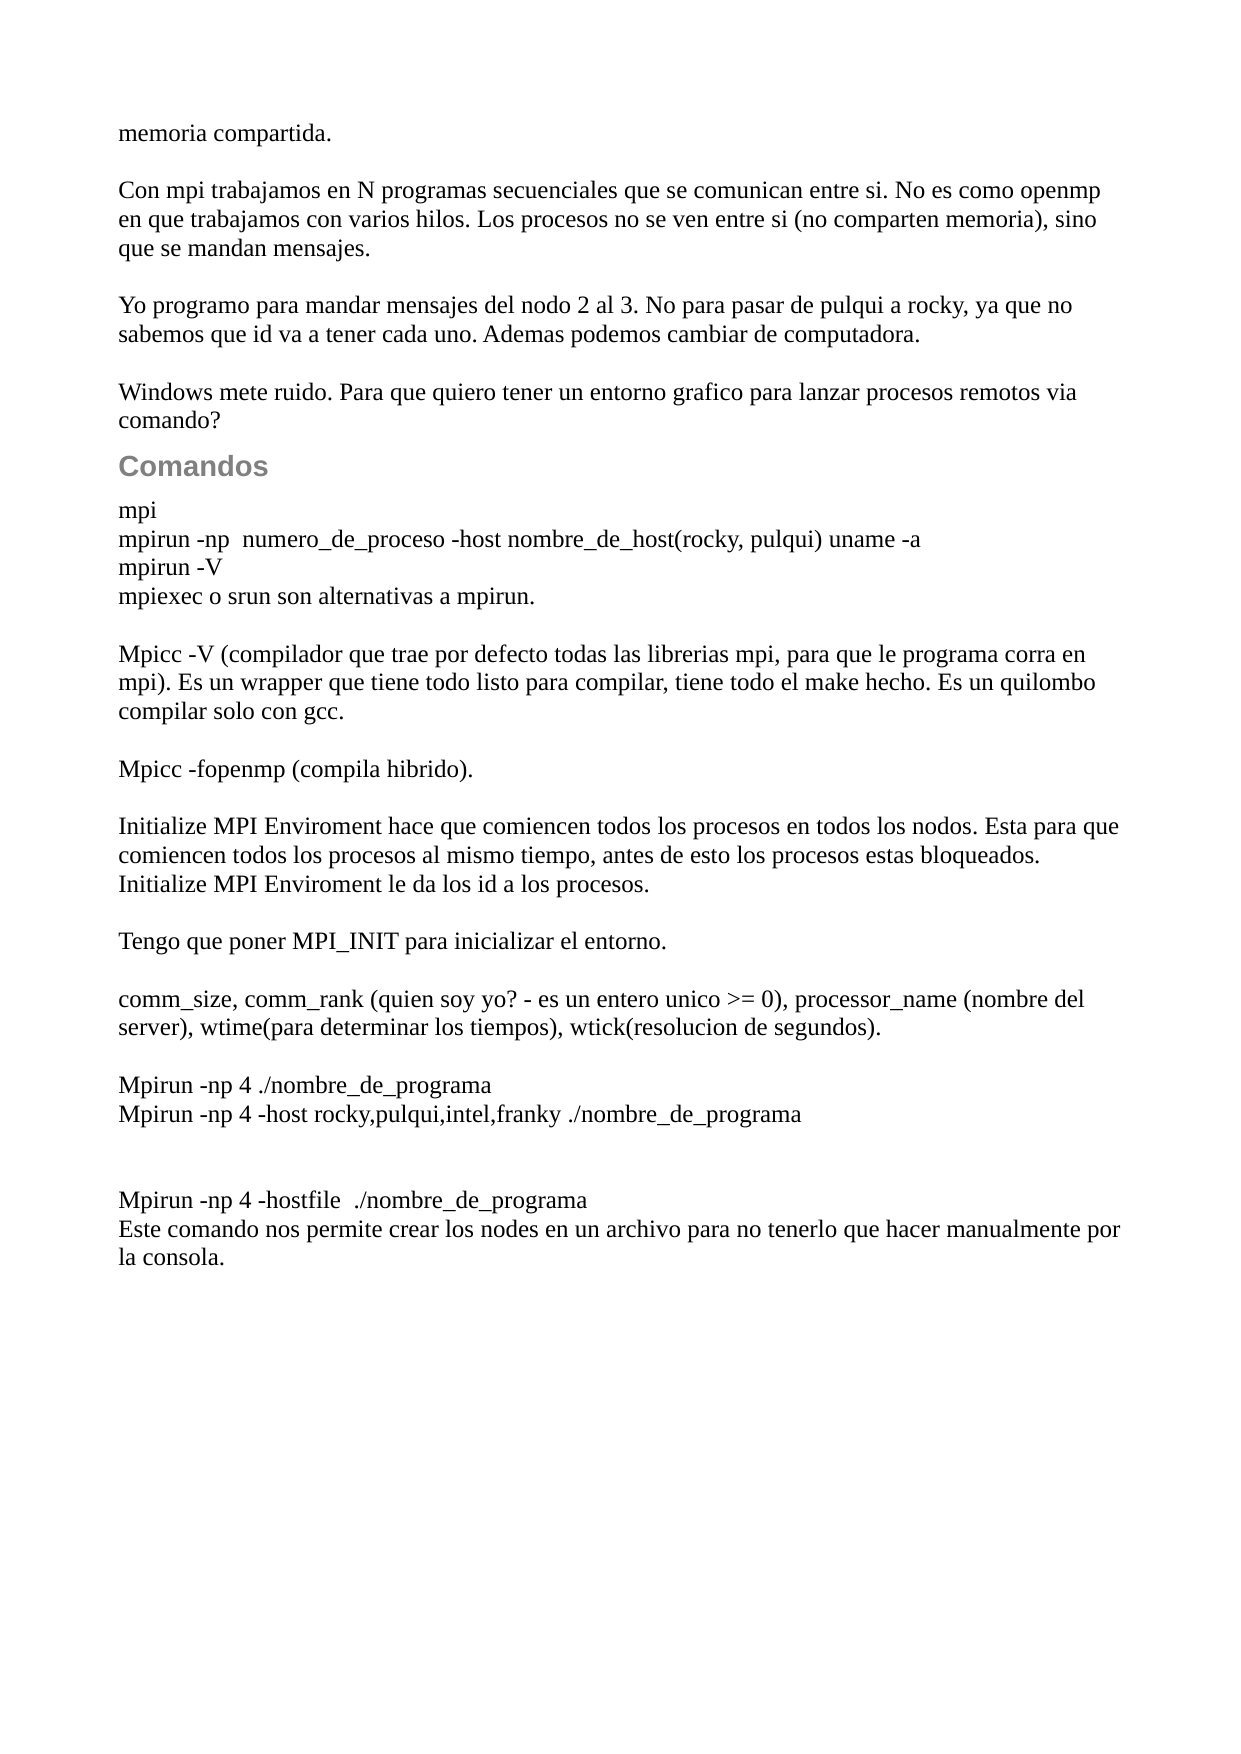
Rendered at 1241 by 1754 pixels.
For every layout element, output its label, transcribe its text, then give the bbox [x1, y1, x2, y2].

text mpirun -np numero_de_proceso -host nombre_de_host(rocky, pulqui) uname -a [118, 524, 1122, 552]
text Tengo que poner MPI_INIT para inicializar el entorno. [118, 926, 1122, 955]
text comm_size, comm_rank (quien soy yo? - es un entero unico >= 0), processor_name (nombre del server), wtime(para determinar los tiempos), wtick(resolucion de segundos). [118, 984, 1122, 1041]
text Mpirun -np 4 -host rocky,pulqui,intel,franky ./nombre_de_programa [118, 1099, 1122, 1127]
text Initialize MPI Enviroment hace que comiencen todos los procesos en todos los nodos. Esta para que comiencen todos los procesos al mismo tiempo, antes de esto los procesos estas bloqueados. [118, 811, 1122, 869]
text Mpicc -fopenmp (compila hibrido). [118, 754, 1122, 782]
text Windows mete ruido. Para que quiero tener un entorno grafico para lanzar procesos remotos via comando? [118, 377, 1122, 434]
text Yo programo para mandar mensajes del nodo 2 al 3. No para pasar de pulqui a rocky, ya que no sabemos que id va a tener cada uno. Ademas podemos cambiar de computadora. [118, 291, 1122, 348]
text Este comando nos permite crear los nodes en un archivo para no tenerlo que hacer manualmente por la consola. [118, 1214, 1122, 1271]
text Con mpi trabajamos en N programas secuenciales que se comunican entre si. No es como openmp en que trabajamos con varios hilos. Los procesos no se ven entre si (no comparten memoria), sino que se mandan mensajes. [118, 176, 1122, 262]
text mpiexec o srun son alternativas a mpirun. [118, 581, 1122, 610]
subtitle Comandos [118, 449, 1122, 482]
text Mpirun -np 4 -hostfile ./nombre_de_programa [118, 1185, 1122, 1214]
text memoria compartida. [118, 118, 1122, 147]
text mpirun -V [118, 552, 1122, 581]
text Mpirun -np 4 ./nombre_de_programa [118, 1070, 1122, 1099]
text Mpicc -V (compilador que trae por defecto todas las librerias mpi, para que le programa corra en mpi). Es un wrapper que tiene todo listo para compilar, tiene todo el make hecho. Es un quilombo compilar solo con gcc. [118, 639, 1122, 725]
text mpi [118, 495, 1122, 524]
text Initialize MPI Enviroment le da los id a los procesos. [118, 869, 1122, 897]
